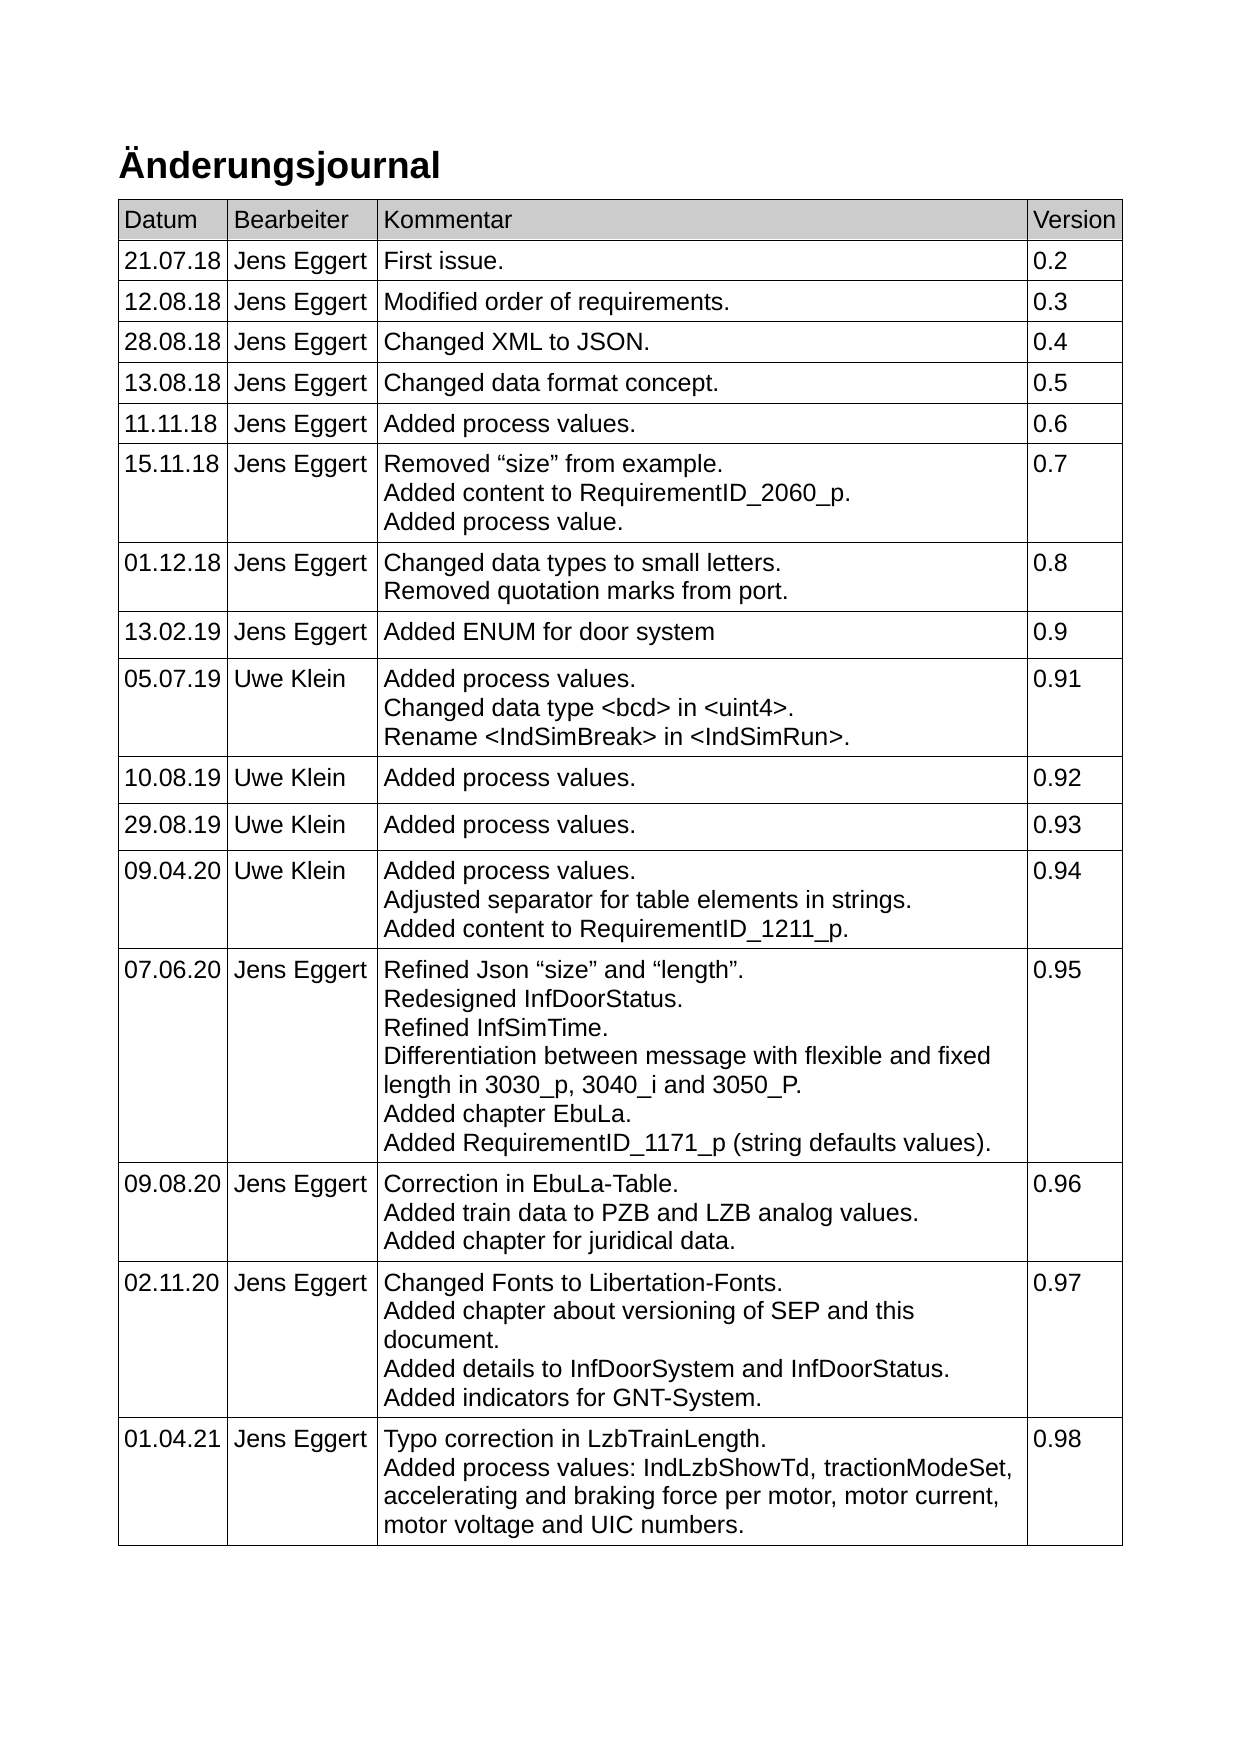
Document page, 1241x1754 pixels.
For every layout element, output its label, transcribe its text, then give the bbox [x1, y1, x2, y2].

table_cell 0.9 [1028, 612, 1122, 657]
table_cell Uwe Klein [228, 757, 377, 803]
table_cell 15.11.18 [119, 444, 227, 541]
table_cell 12.08.18 [119, 281, 227, 321]
table_cell Removed “size” from example. Added content to RequirementID_2060_p. Added process value. [378, 444, 1027, 541]
table_cell 0.91 [1028, 659, 1122, 756]
table_cell Added ENUM for door system [378, 612, 1027, 657]
table_cell 02.11.20 [119, 1262, 227, 1417]
table_cell Added process values. [378, 804, 1027, 849]
table_cell Jens Eggert [228, 444, 377, 541]
table_cell 28.08.18 [119, 322, 227, 362]
table_cell Added process values. Changed data type <bcd> in <uint4>. Rename <IndSimBreak> in <IndSimRun>. [378, 659, 1027, 756]
table_cell Changed XML to JSON. [378, 322, 1027, 362]
table_cell Added process values. Adjusted separator for table elements in strings. Added content to RequirementID_1211_p. [378, 851, 1027, 948]
table_cell Typo correction in LzbTrainLength. Added process values: IndLzbShowTd, tractionModeSet, accelerating and braking force per motor, motor current, motor voltage and UIC numbers. [378, 1418, 1027, 1544]
table_cell Jens Eggert [228, 404, 377, 443]
table_cell 0.92 [1028, 757, 1122, 803]
table_cell 10.08.19 [119, 757, 227, 803]
table_cell 01.12.18 [119, 543, 227, 611]
table_cell 01.04.21 [119, 1418, 227, 1544]
table_cell Jens Eggert [228, 322, 377, 362]
table_cell Jens Eggert [228, 363, 377, 402]
table_cell 0.3 [1028, 281, 1122, 321]
table_cell Modified order of requirements. [378, 281, 1027, 321]
table_cell Correction in EbuLa-Table. Added train data to PZB and LZB analog values. Added chapter for juridical data. [378, 1163, 1027, 1261]
table_cell Changed data types to small letters. Removed quotation marks from port. [378, 543, 1027, 611]
table_cell 0.8 [1028, 543, 1122, 611]
table_cell Added process values. [378, 404, 1027, 443]
table_cell 0.2 [1028, 241, 1122, 280]
table_cell Changed Fonts to Libertation-Fonts. Added chapter about versioning of SEP and this document. Added details to InfDoorSystem and InfDoorStatus. Added indicators for GNT-System. [378, 1262, 1027, 1417]
table_cell Jens Eggert [228, 241, 377, 280]
table_cell 0.4 [1028, 322, 1122, 362]
table_cell 0.94 [1028, 851, 1122, 948]
table_cell Uwe Klein [228, 659, 377, 756]
table_cell Jens Eggert [228, 281, 377, 321]
table_cell Jens Eggert [228, 612, 377, 657]
table_cell 05.07.19 [119, 659, 227, 756]
table_cell Jens Eggert [228, 1163, 377, 1261]
table_cell 0.7 [1028, 444, 1122, 541]
table_cell 0.5 [1028, 363, 1122, 402]
table_header Kommentar [378, 200, 1027, 239]
table_cell Jens Eggert [228, 543, 377, 611]
subtitle Änderungsjournal [118, 143, 1122, 186]
table_cell Jens Eggert [228, 1418, 377, 1544]
table_cell 09.08.20 [119, 1163, 227, 1261]
table_cell 0.95 [1028, 949, 1122, 1162]
table_cell 29.08.19 [119, 804, 227, 849]
table_cell Added process values. [378, 757, 1027, 803]
table_cell 07.06.20 [119, 949, 227, 1162]
table_cell 0.98 [1028, 1418, 1122, 1544]
table_cell 13.02.19 [119, 612, 227, 657]
table_header Datum [119, 200, 227, 239]
table_cell First issue. [378, 241, 1027, 280]
table_cell Jens Eggert [228, 949, 377, 1162]
table_header Bearbeiter [228, 200, 377, 239]
table_cell Changed data format concept. [378, 363, 1027, 402]
table_cell 0.96 [1028, 1163, 1122, 1261]
table_cell 09.04.20 [119, 851, 227, 948]
table_cell Uwe Klein [228, 851, 377, 948]
table_cell 13.08.18 [119, 363, 227, 402]
table_cell 21.07.18 [119, 241, 227, 280]
table_header Version [1028, 200, 1122, 239]
table_cell 0.93 [1028, 804, 1122, 849]
table_cell 0.6 [1028, 404, 1122, 443]
table_cell Refined Json “size” and “length”. Redesigned InfDoorStatus. Refined InfSimTime. Differentiation between message with flexible and fixed length in 3030_p, 3040_i and 3050_P. Added chapter EbuLa. Added RequirementID_1171_p (string defaults values). [378, 949, 1027, 1162]
table_cell Jens Eggert [228, 1262, 377, 1417]
table_cell Uwe Klein [228, 804, 377, 849]
table_cell 11.11.18 [119, 404, 227, 443]
table_cell 0.97 [1028, 1262, 1122, 1417]
